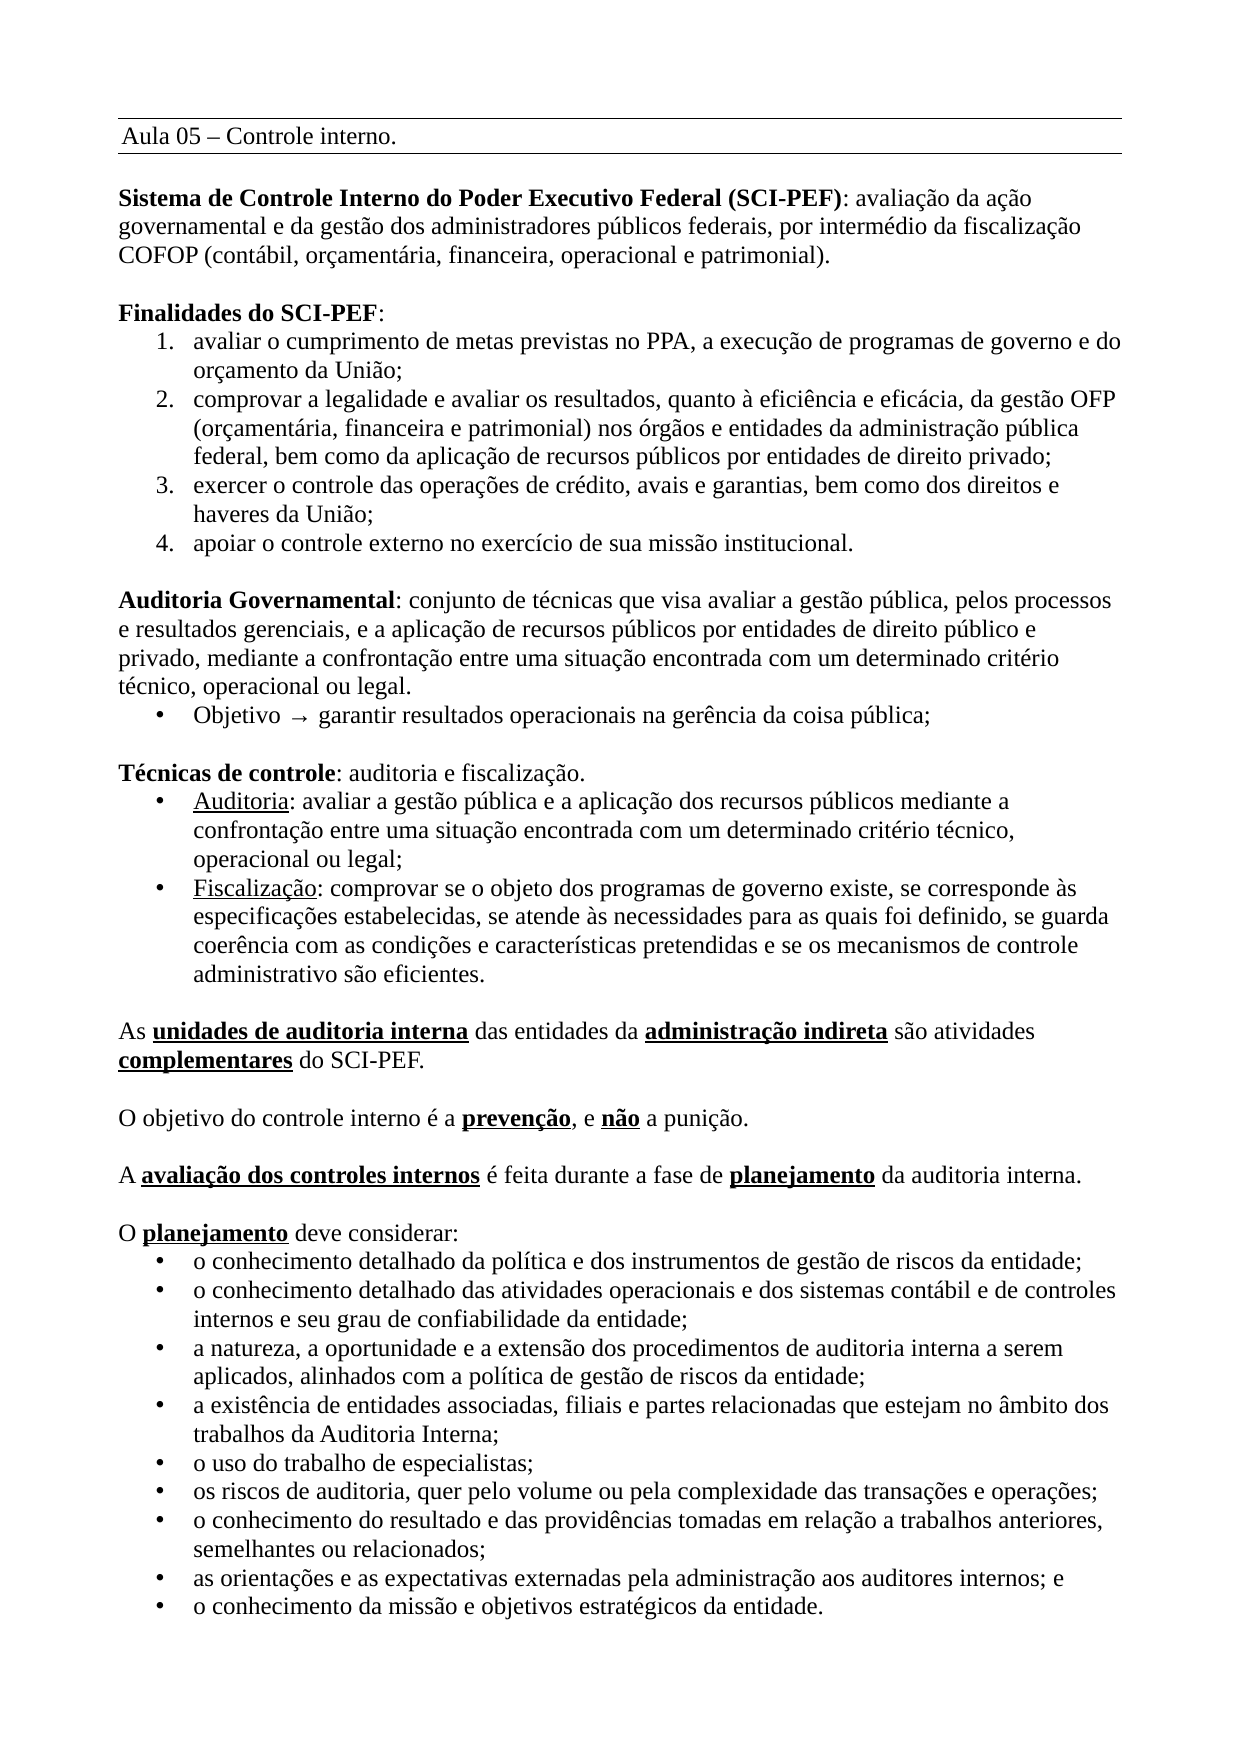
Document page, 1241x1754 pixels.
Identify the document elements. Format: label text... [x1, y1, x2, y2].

list as orientações e as expectativas externadas pela administração aos auditores internos; e [156, 1563, 1122, 1591]
list os riscos de auditoria, quer pelo volume ou pela complexidade das transações e operações; [156, 1476, 1122, 1505]
text O planejamento deve considerar: [118, 1218, 1122, 1246]
text Auditoria Governamental: conjunto de técnicas que visa avaliar a gestão pública, pelos processos e resultados gerenciais, e a aplicação de recursos públicos por entidades de direito público e privado, mediante a confrontação entre uma situação encontrada com um determinado critério técnico, operacional ou legal. [118, 585, 1122, 700]
list a existência de entidades associadas, filiais e partes relacionadas que estejam no âmbito dos trabalhos da Auditoria Interna; [156, 1390, 1122, 1448]
list o conhecimento do resultado e das providências tomadas em relação a trabalhos anteriores, semelhantes ou relacionados; [156, 1505, 1122, 1563]
list o conhecimento detalhado das atividades operacionais e dos sistemas contábil e de controles internos e seu grau de confiabilidade da entidade; [156, 1275, 1122, 1333]
list exercer o controle das operações de crédito, avais e garantias, bem como dos direitos e haveres da União; [156, 470, 1122, 528]
list apoiar o controle externo no exercício de sua missão institucional. [156, 528, 1122, 556]
list Auditoria: avaliar a gestão pública e a aplicação dos recursos públicos mediante a confrontação entre uma situação encontrada com um determinado critério técnico, operacional ou legal; [156, 786, 1122, 873]
text A avaliação dos controles internos é feita durante a fase de planejamento da auditoria interna. [118, 1160, 1122, 1189]
list avaliar o cumprimento de metas previstas no PPA, a execução de programas de governo e do orçamento da União; [156, 326, 1122, 384]
list Objetivo → garantir resultados operacionais na gerência da coisa pública; [156, 700, 1122, 729]
text Sistema de Controle Interno do Poder Executivo Federal (SCI-PEF): avaliação da ação governamental e da gestão dos administradores públicos federais, por intermédio da fiscalização COFOP (contábil, orçamentária, financeira, operacional e patrimonial). [118, 183, 1122, 269]
text As unidades de auditoria interna das entidades da administração indireta são atividades complementares do SCI-PEF. [118, 1016, 1122, 1074]
text Finalidades do SCI-PEF: [118, 298, 1122, 326]
list comprovar a legalidade e avaliar os resultados, quanto à eficiência e eficácia, da gestão OFP (orçamentária, financeira e patrimonial) nos órgãos e entidades da administração pública federal, bem como da aplicação de recursos públicos por entidades de direito privado; [156, 384, 1122, 470]
list Fiscalização: comprovar se o objeto dos programas de governo existe, se corresponde às especificações estabelecidas, se atende às necessidades para as quais foi definido, se guarda coerência com as condições e características pretendidas e se os mecanismos de controle administrativo são eficientes. [156, 873, 1122, 988]
list a natureza, a oportunidade e a extensão dos procedimentos de auditoria interna a serem aplicados, alinhados com a política de gestão de riscos da entidade; [156, 1333, 1122, 1390]
text O objetivo do controle interno é a prevenção, e não a punição. [118, 1103, 1122, 1131]
text Técnicas de controle: auditoria e fiscalização. [118, 758, 1122, 786]
list o conhecimento detalhado da política e dos instrumentos de gestão de riscos da entidade; [156, 1246, 1122, 1275]
list o uso do trabalho de especialistas; [156, 1448, 1122, 1476]
list o conhecimento da missão e objetivos estratégicos da entidade. [156, 1591, 1122, 1620]
